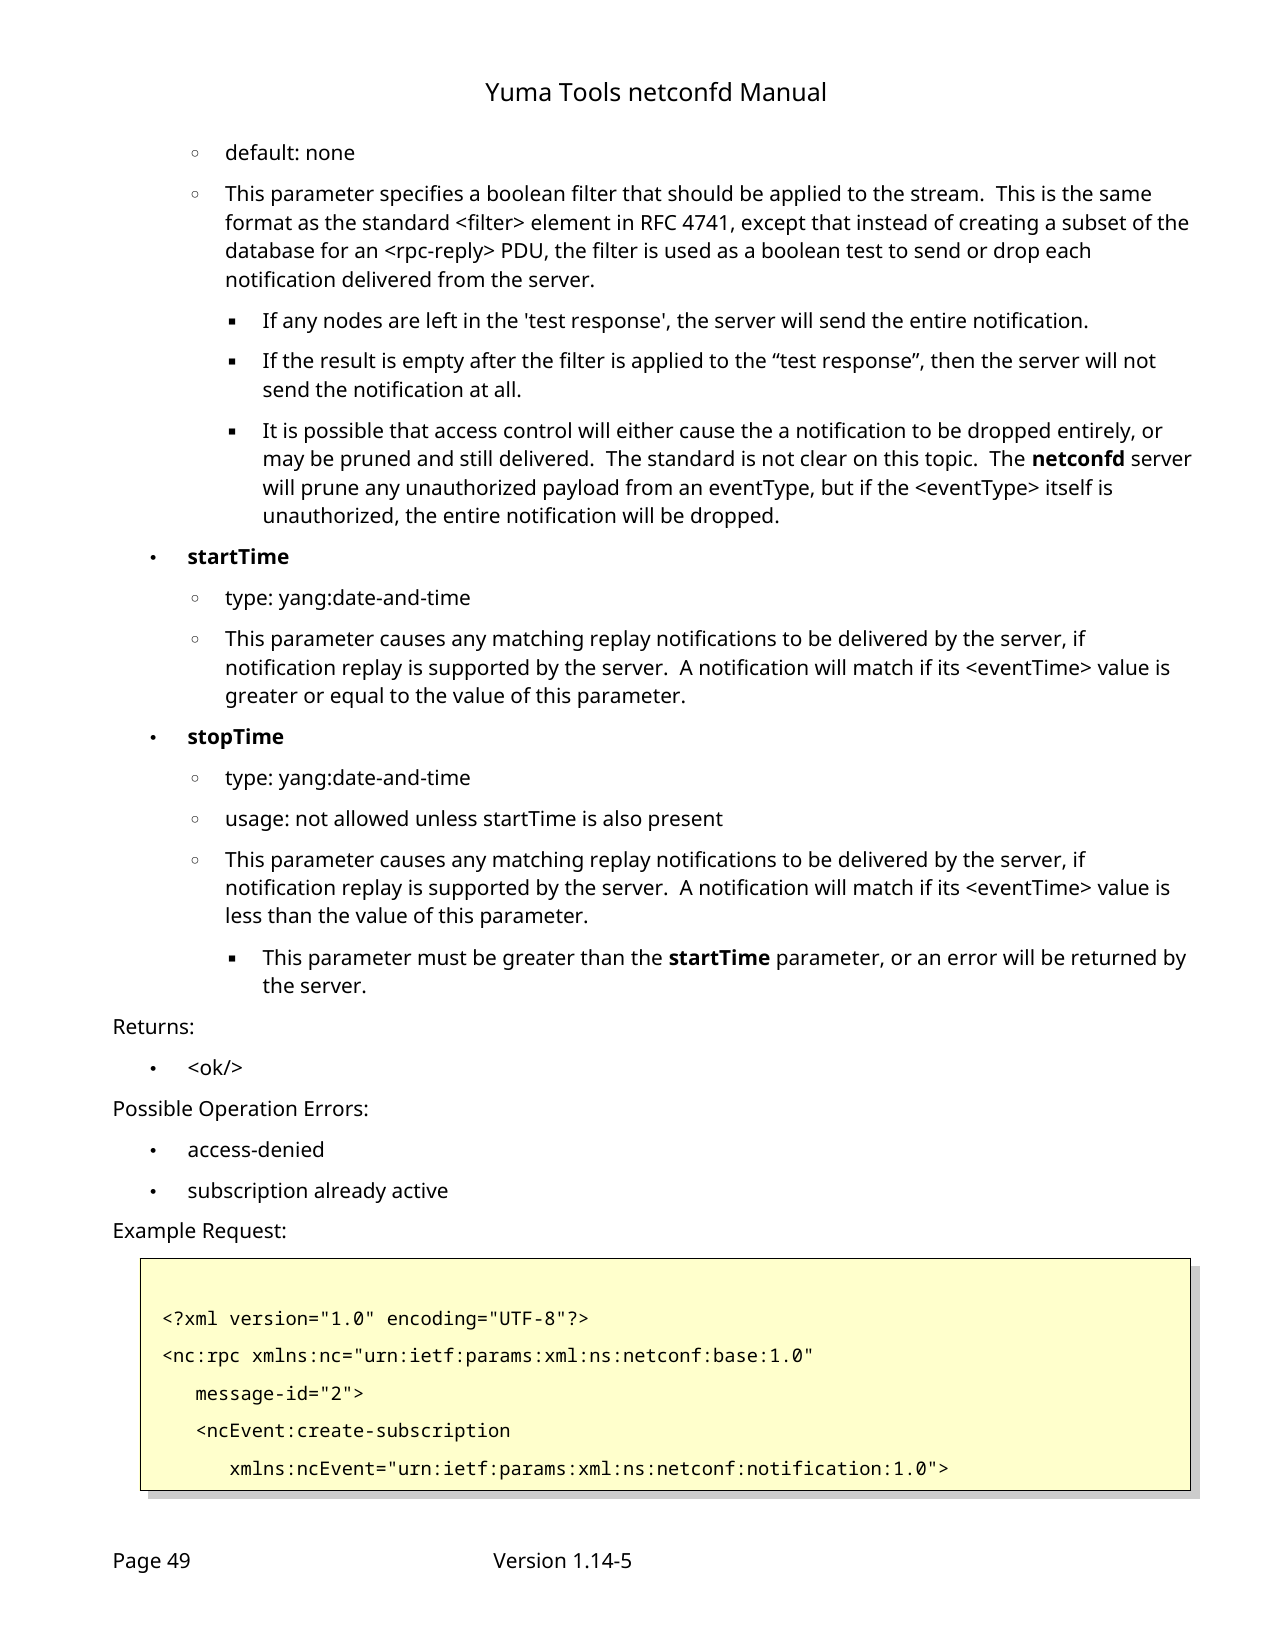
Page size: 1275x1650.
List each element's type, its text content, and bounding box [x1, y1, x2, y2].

list access-denied [150, 1135, 1200, 1163]
text <nc:rpc xmlns:nc="urn:ietf:params:xml:ns:netconf:base:1.0" [141, 1333, 1190, 1368]
list <ok/> [150, 1053, 1200, 1081]
list startTime [150, 542, 1200, 571]
list type: yang:date-and-time [187, 763, 1200, 791]
text message-id="2"> [141, 1370, 1190, 1406]
text Returns: [112, 1012, 1200, 1040]
text Possible Operation Errors: [112, 1094, 1200, 1122]
list type: yang:date-and-time [187, 583, 1200, 612]
list usage: not allowed unless startTime is also present [187, 804, 1200, 832]
list This parameter causes any matching replay notifications to be delivered by the server, if notification replay is supported by the server. A notification will match if its <eventTime> value is greater or equal to the value of this parameter. [187, 624, 1200, 709]
list This parameter must be greater than the startTime parameter, or an error will be returned by the server. [225, 943, 1200, 999]
list If any nodes are left in the 'test response', the server will send the entire notification. [225, 306, 1200, 334]
list subscription already active [150, 1176, 1200, 1204]
list stopTime [150, 722, 1200, 750]
text Example Request: [112, 1217, 1200, 1245]
text xmlns:ncEvent="urn:ietf:params:xml:ns:netconf:notification:1.0"> [141, 1445, 1190, 1490]
list This parameter specifies a boolean filter that should be applied to the stream. This is the same format as the standard <filter> element in RFC 4741, except that instead of creating a subset of the database for an <rpc-reply> PDU, the filter is used as a boolean test to send or drop each notification delivered from the server. [187, 179, 1200, 293]
text <?xml version="1.0" encoding="UTF-8"?> [141, 1295, 1190, 1331]
text <ncEvent:create-subscription [141, 1408, 1190, 1443]
list If the result is empty after the filter is applied to the “test response”, then the server will not send the notification at all. [225, 347, 1200, 403]
list It is possible that access control will either cause the a notification to be dropped entirely, or may be pruned and still delivered. The standard is not clear on this topic. The netconfd server will prune any unauthorized payload from an eventType, but if the <eventType> itself is unauthorized, the entire notification will be dropped. [225, 416, 1200, 530]
list This parameter causes any matching replay notifications to be delivered by the server, if notification replay is supported by the server. A notification will match if its <eventTime> value is less than the value of this parameter. [187, 845, 1200, 930]
list default: none [187, 138, 1200, 167]
